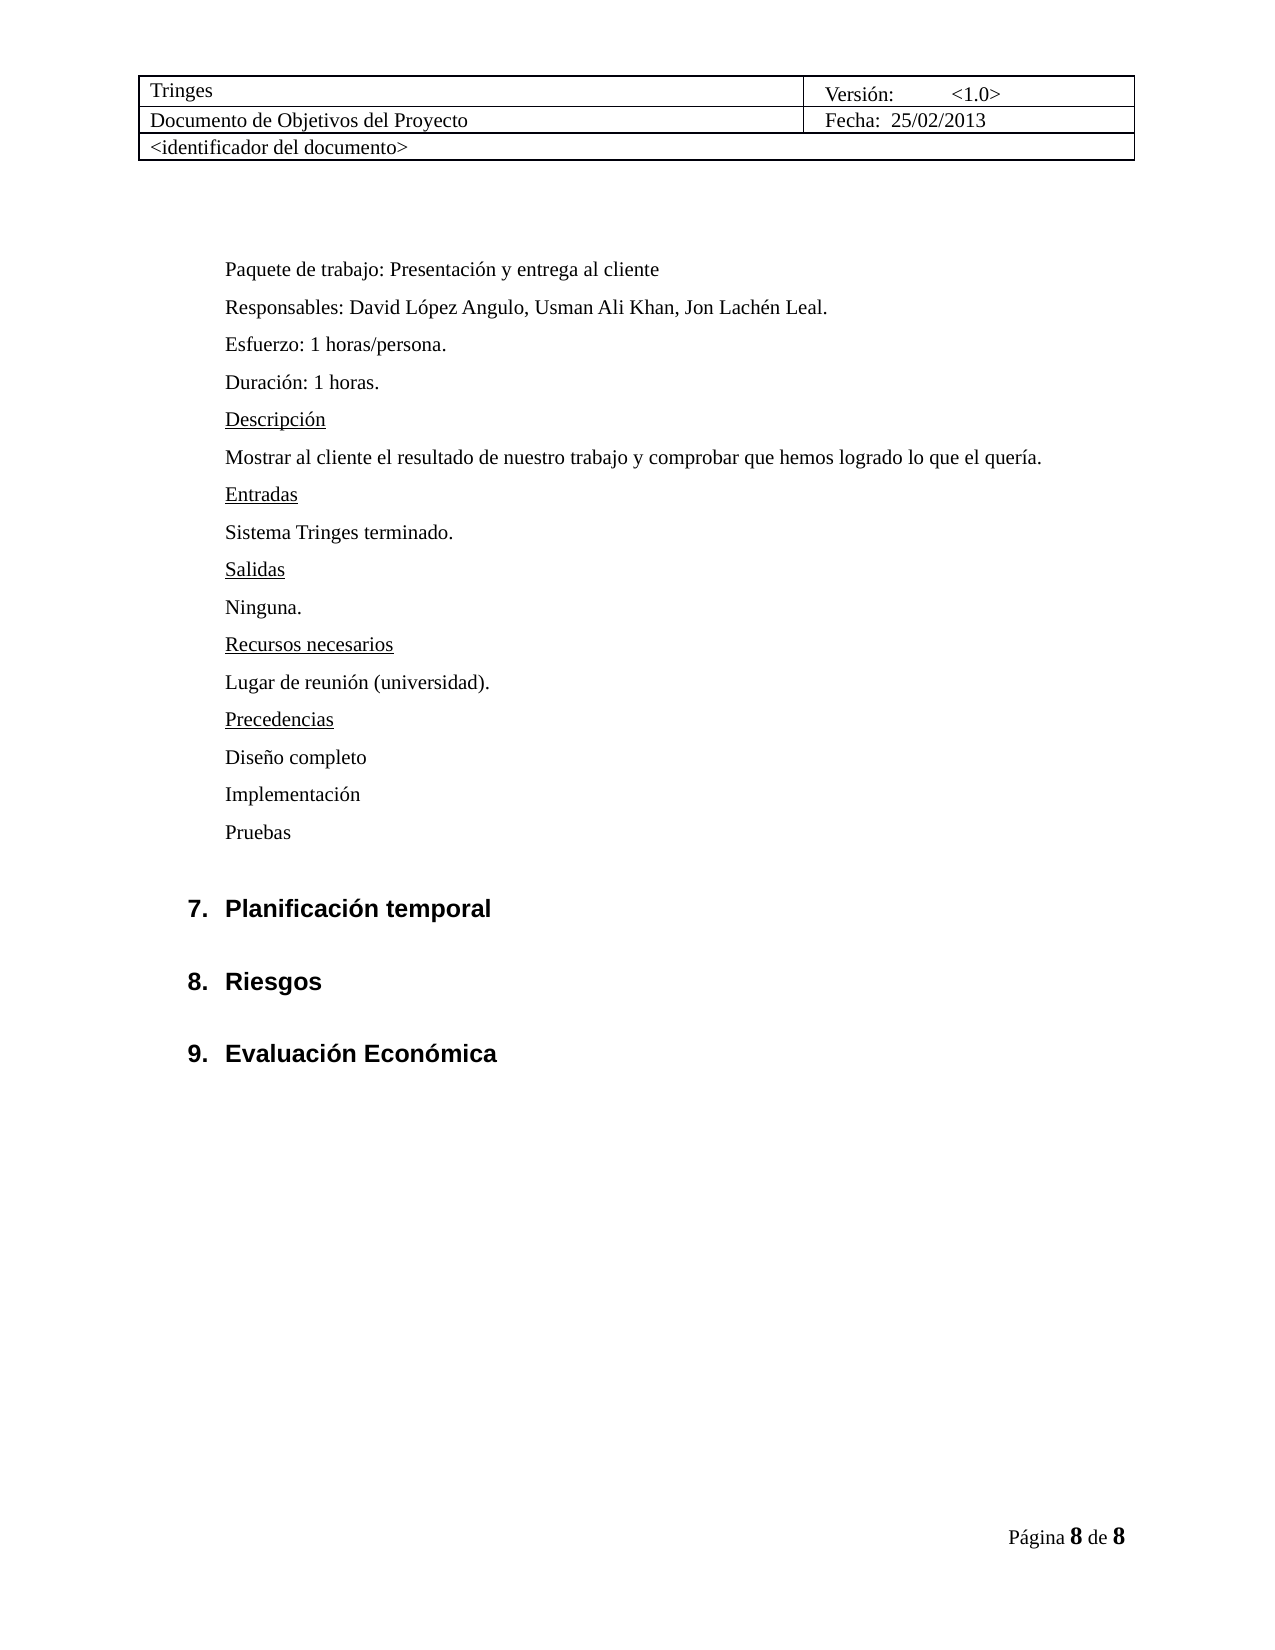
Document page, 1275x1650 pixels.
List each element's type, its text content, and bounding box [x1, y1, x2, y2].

text Recursos necesarios [225, 631, 1125, 656]
text Paquete de trabajo: Presentación y entrega al cliente [225, 256, 1125, 281]
text Duración: 1 horas. [225, 369, 1125, 394]
text Ninguna. [225, 594, 1125, 619]
text Responsables: David López Angulo, Usman Ali Khan, Jon Lachén Leal. [225, 294, 1125, 319]
text Pruebas [150, 819, 1125, 844]
subtitle Evaluación Económica [187, 1039, 1125, 1068]
subtitle Riesgos [187, 966, 1125, 995]
text Sistema Tringes terminado. [225, 519, 1125, 544]
text Lugar de reunión (universidad). [225, 669, 1125, 694]
text Salidas [225, 556, 1125, 581]
subtitle Planificación temporal [187, 894, 1125, 923]
text Diseño completo [150, 744, 1125, 769]
text Mostrar al cliente el resultado de nuestro trabajo y comprobar que hemos logrado lo que el quería. [225, 444, 1125, 469]
text Implementación [150, 781, 1125, 806]
text Precedencias [150, 706, 1125, 731]
text Entradas [225, 481, 1125, 506]
text Descripción [225, 406, 1125, 431]
text Esfuerzo: 1 horas/persona. [225, 331, 1125, 356]
